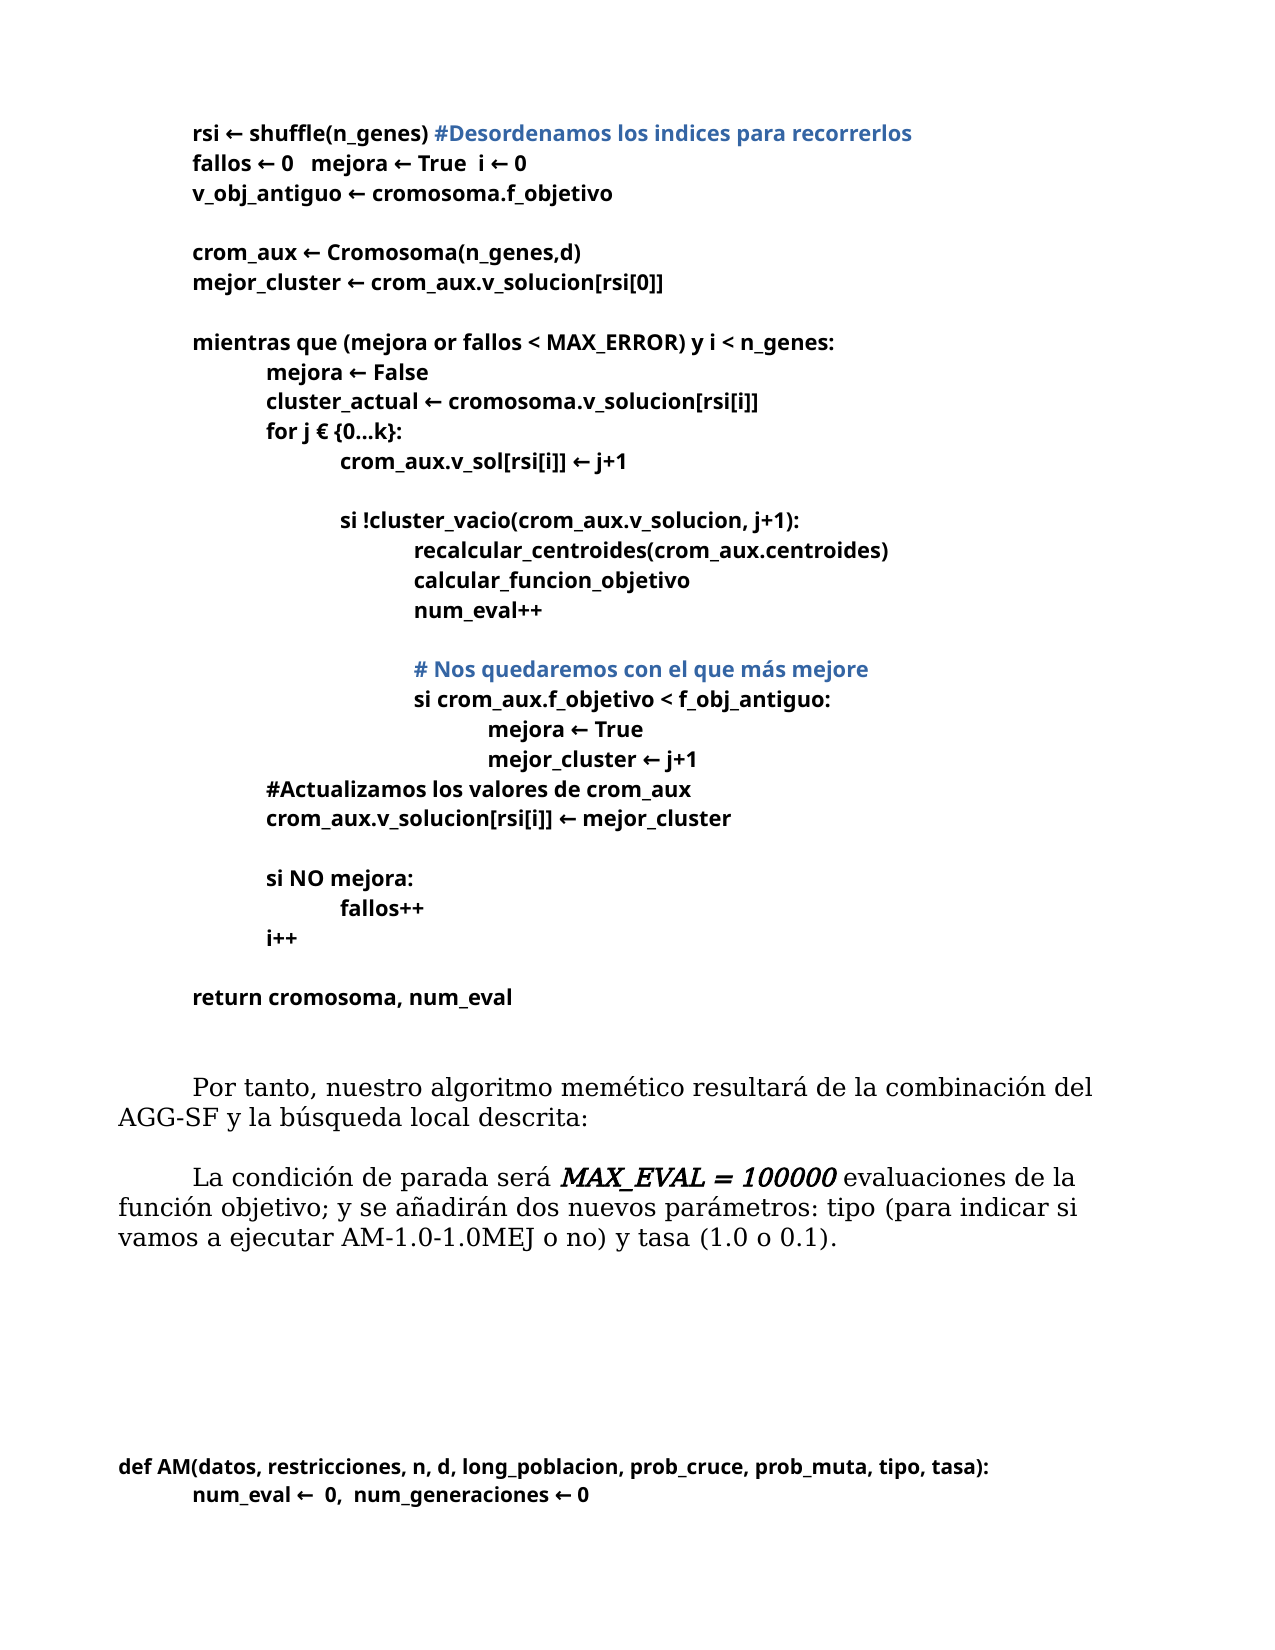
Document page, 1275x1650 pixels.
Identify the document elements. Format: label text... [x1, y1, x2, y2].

text i++ [118, 922, 1157, 952]
text recalcular_centroides(crom_aux.centroides) [118, 535, 1157, 565]
text crom_aux ← Cromosoma(n_genes,d) [118, 237, 1157, 267]
text fallos ← 0 mejora ← True i ← 0 [118, 148, 1157, 178]
text fallos++ [118, 893, 1157, 922]
text v_obj_antiguo ← cromosoma.f_objetivo [118, 178, 1157, 207]
text si NO mejora: [118, 863, 1157, 893]
text si !cluster_vacio(crom_aux.v_solucion, j+1): [118, 505, 1157, 535]
text crom_aux.v_solucion[rsi[i]] ← mejor_cluster [118, 803, 1157, 833]
text mejora ← True [118, 714, 1157, 744]
text for j € {0...k}: [118, 416, 1157, 446]
text rsi ← shuffle(n_genes) #Desordenamos los indices para recorrerlos [118, 118, 1157, 148]
text si crom_aux.f_objetivo < f_obj_antiguo: [118, 684, 1157, 714]
text mientras que (mejora or fallos < MAX_ERROR) y i < n_genes: [118, 327, 1157, 356]
text crom_aux.v_sol[rsi[i]] ← j+1 [118, 446, 1157, 476]
text mejor_cluster ← j+1 [118, 744, 1157, 773]
text num_eval++ [118, 595, 1157, 624]
text # Nos quedaremos con el que más mejore [118, 654, 1157, 684]
text def AM(datos, restricciones, n, d, long_poblacion, prob_cruce, prob_muta, tipo, tasa): [118, 1452, 1157, 1480]
text Por tanto, nuestro algoritmo memético resultará de la combinación del AGG-SF y la búsqueda local descrita: [118, 1071, 1157, 1131]
text cluster_actual ← cromosoma.v_solucion[rsi[i]] [118, 386, 1157, 416]
text #Actualizamos los valores de crom_aux [118, 773, 1157, 803]
text return cromosoma, num_eval [118, 982, 1157, 1012]
text num_eval ← 0, num_generaciones ← 0 [118, 1480, 1157, 1509]
text calcular_funcion_objetivo [118, 565, 1157, 595]
text mejor_cluster ← crom_aux.v_solucion[rsi[0]] [118, 267, 1157, 297]
text mejora ← False [118, 356, 1157, 386]
text La condición de parada será MAX_EVAL = 100000 evaluaciones de la función objetivo; y se añadirán dos nuevos parámetros: tipo (para indicar si vamos a ejecutar AM-1.0-1.0MEJ o no) y tasa (1.0 o 0.1). [118, 1161, 1157, 1251]
